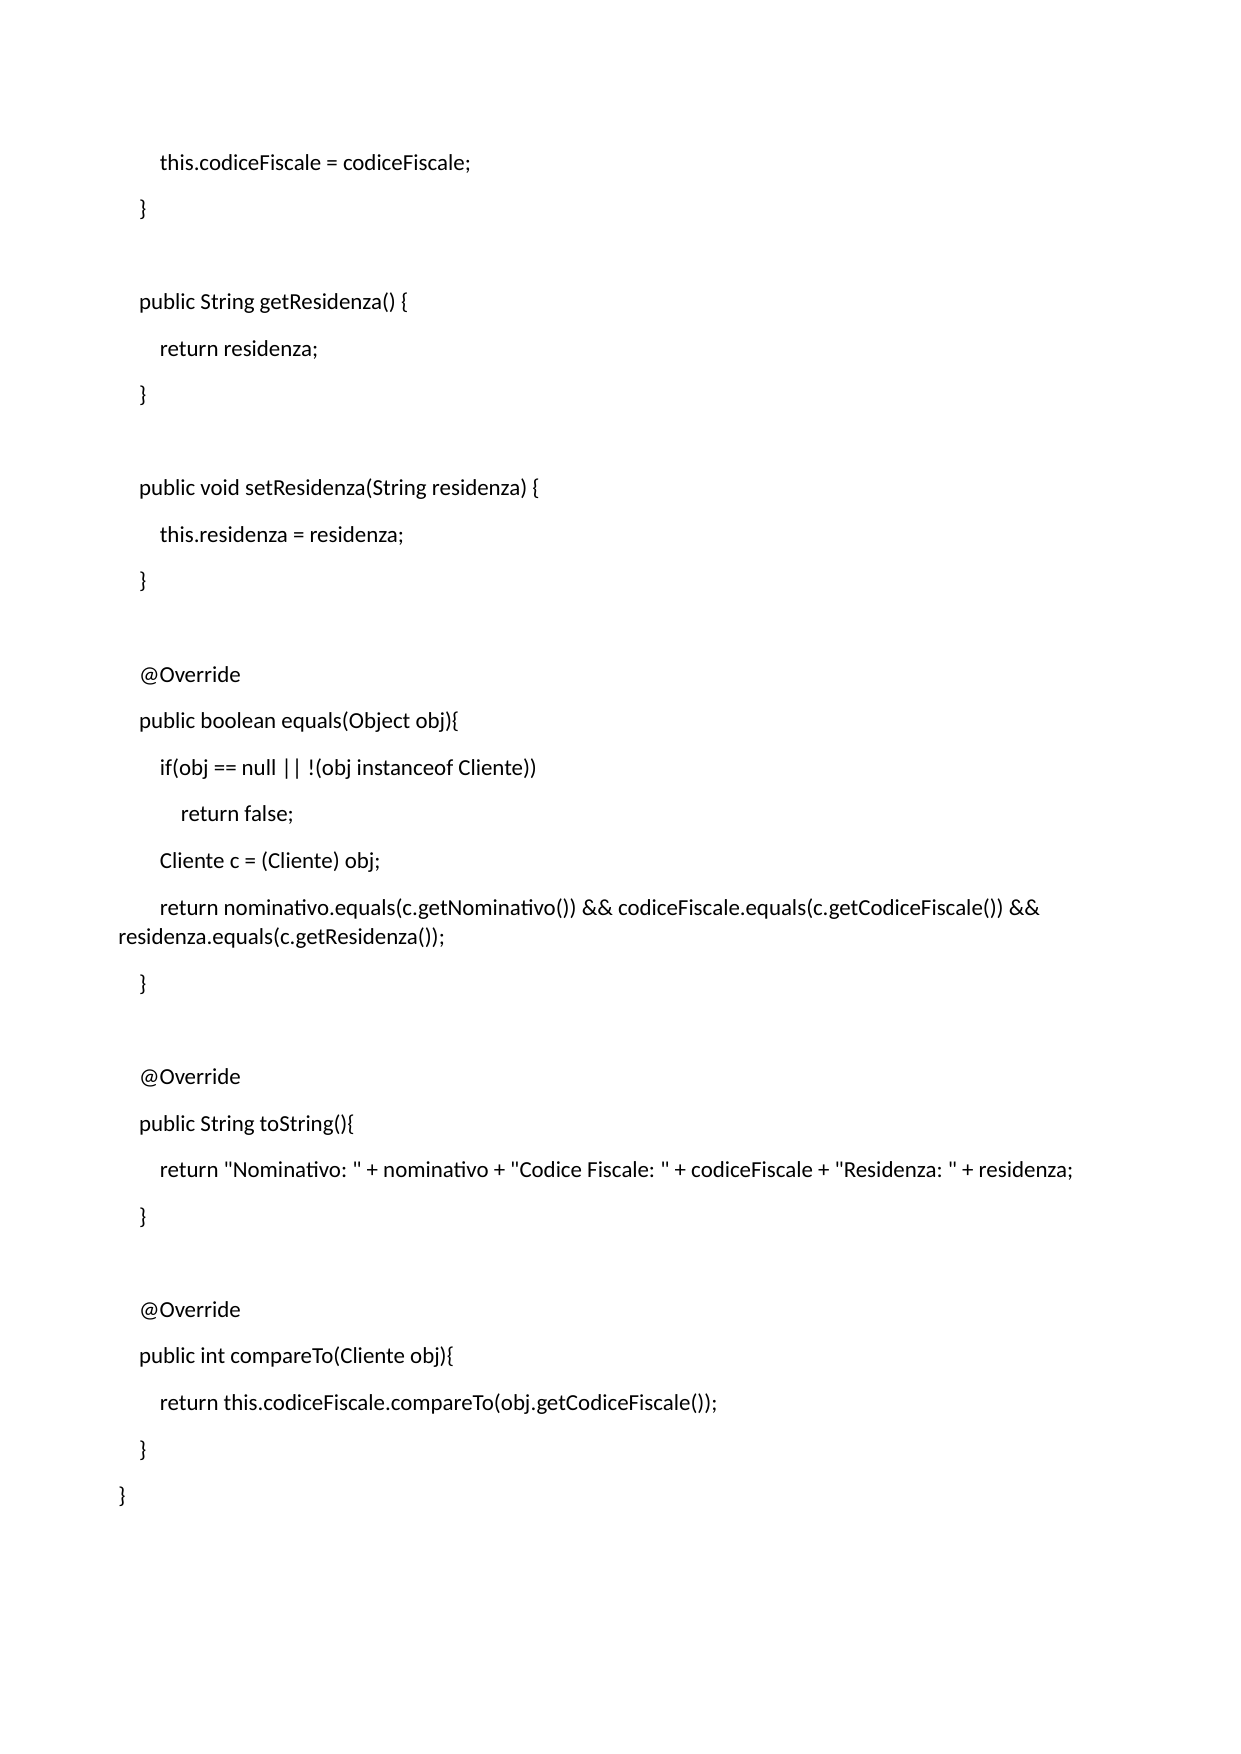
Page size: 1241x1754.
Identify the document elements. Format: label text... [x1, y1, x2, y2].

text } [118, 194, 1122, 222]
text return false; [118, 799, 1122, 827]
text public int compareTo(Cliente obj){ [118, 1342, 1122, 1369]
text } [118, 969, 1122, 997]
text @Override [118, 1295, 1122, 1323]
text } [118, 1202, 1122, 1230]
text Cliente c = (Cliente) obj; [118, 846, 1122, 874]
text public boolean equals(Object obj){ [118, 706, 1122, 734]
text public String getResidenza() { [118, 287, 1122, 315]
text public void setResidenza(String residenza) { [118, 473, 1122, 502]
text this.codiceFiscale = codiceFiscale; [118, 148, 1122, 176]
text } [118, 380, 1122, 408]
text public String toString(){ [118, 1109, 1122, 1137]
text @Override [118, 660, 1122, 688]
text return residenza; [118, 334, 1122, 362]
text this.residenza = residenza; [118, 520, 1122, 548]
text @Override [118, 1062, 1122, 1090]
text } [118, 1481, 1122, 1509]
text return this.codiceFiscale.compareTo(obj.getCodiceFiscale()); [118, 1388, 1122, 1416]
text return "Nominativo: " + nominativo + "Codice Fiscale: " + codiceFiscale + "Residenza: " + residenza; [118, 1155, 1122, 1183]
text if(obj == null || !(obj instanceof Cliente)) [118, 753, 1122, 781]
text } [118, 1435, 1122, 1463]
text return nominativo.equals(c.getNominativo()) && codiceFiscale.equals(c.getCodiceFiscale()) && residenza.equals(c.getResidenza()); [118, 893, 1122, 951]
text } [118, 567, 1122, 595]
